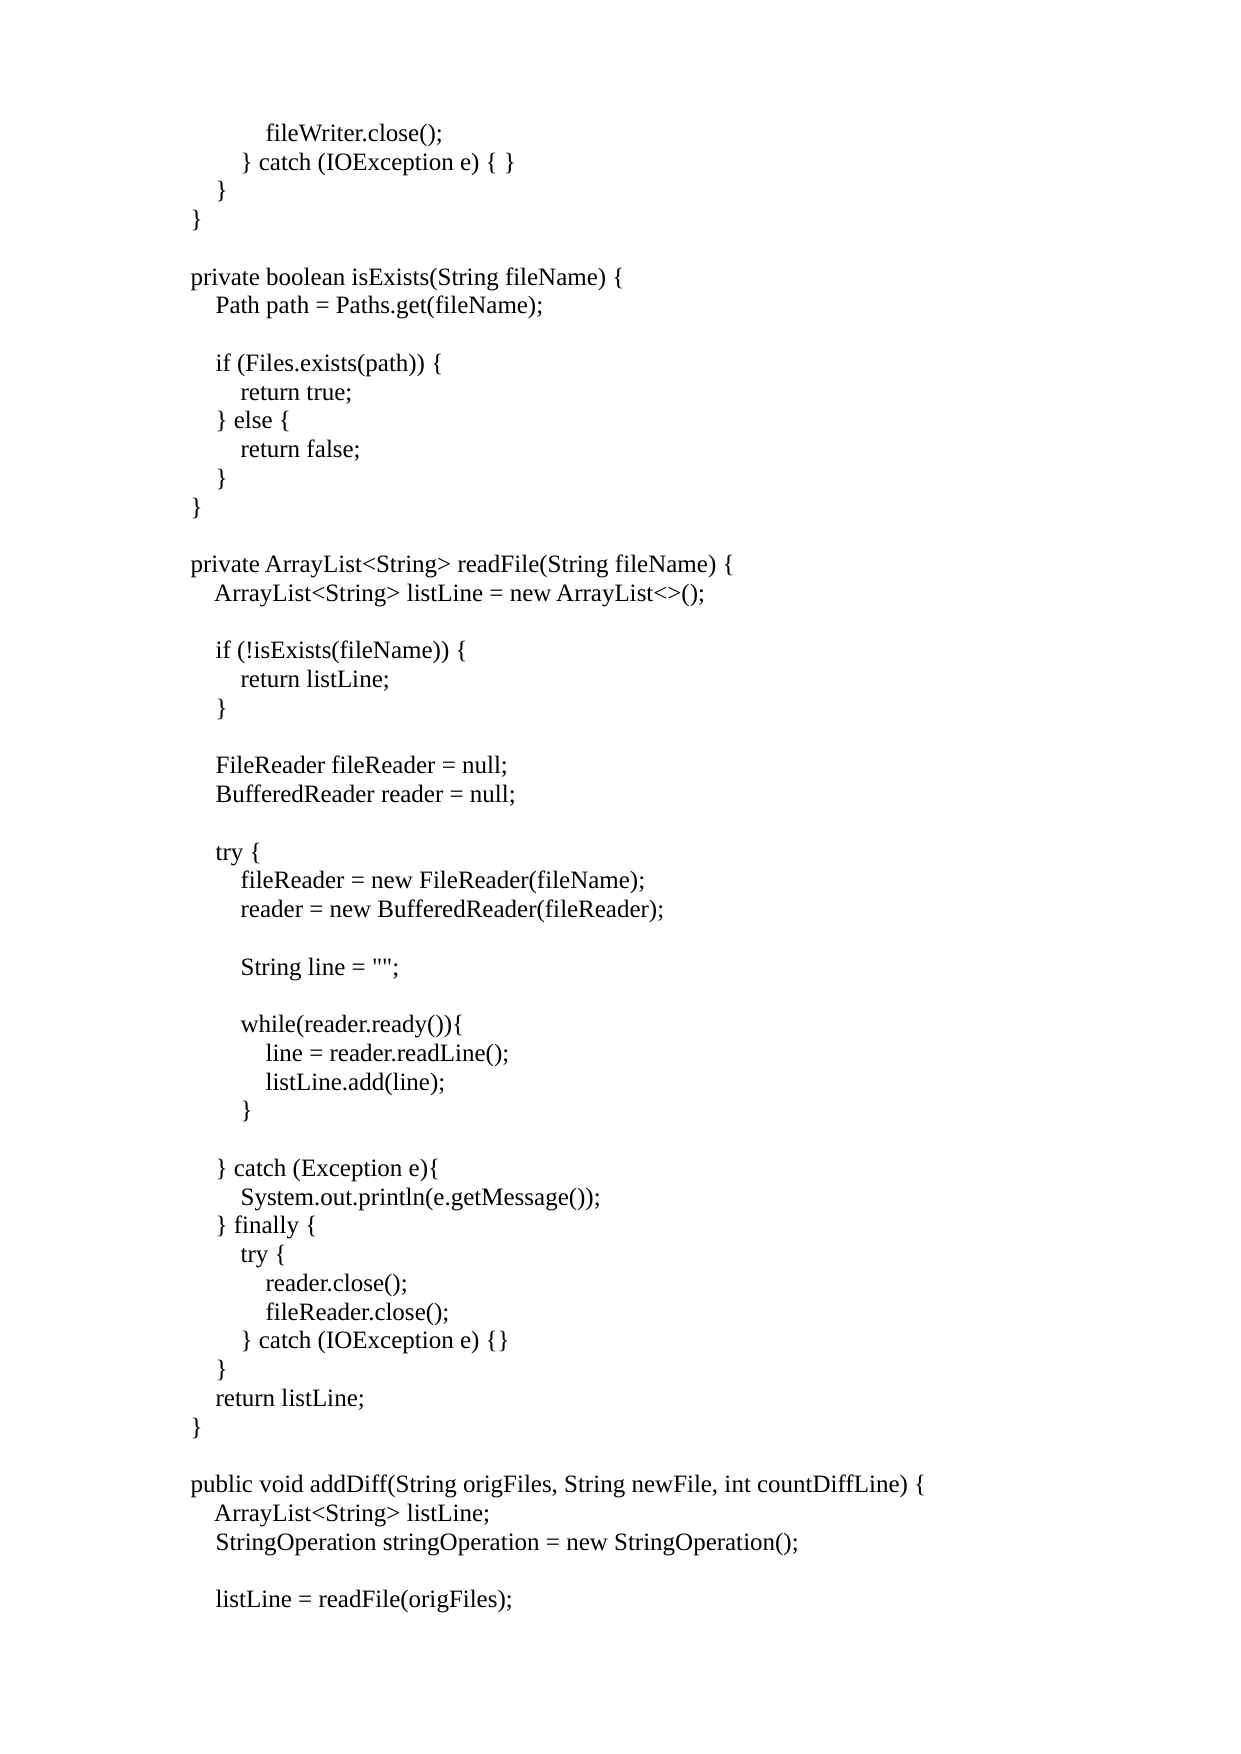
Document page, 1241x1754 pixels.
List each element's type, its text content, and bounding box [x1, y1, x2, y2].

text try { [118, 837, 1122, 866]
text BufferedReader reader = null; [118, 779, 1122, 808]
text Path path = Paths.get(fileName); [118, 291, 1122, 319]
text System.out.println(e.getMessage()); [118, 1182, 1122, 1211]
text reader.close(); [118, 1268, 1122, 1297]
text FileReader fileReader = null; [118, 751, 1122, 779]
text try { [118, 1239, 1122, 1268]
text if (Files.exists(path)) { [118, 348, 1122, 377]
text } [118, 463, 1122, 492]
text public void addDiff(String origFiles, String newFile, int countDiffLine) { [118, 1469, 1122, 1498]
text if (!isExists(fileName)) { [118, 636, 1122, 664]
text } catch (IOException e) { } [118, 147, 1122, 176]
text return false; [118, 434, 1122, 463]
text fileWriter.close(); [118, 118, 1122, 147]
text return listLine; [118, 664, 1122, 693]
text listLine = readFile(origFiles); [118, 1584, 1122, 1613]
text } [118, 1096, 1122, 1124]
text fileReader = new FileReader(fileName); [118, 866, 1122, 894]
text } [118, 204, 1122, 233]
text while(reader.ready()){ [118, 1009, 1122, 1038]
text StringOperation stringOperation = new StringOperation(); [118, 1527, 1122, 1556]
text } [118, 1354, 1122, 1383]
text } finally { [118, 1211, 1122, 1239]
text private boolean isExists(String fileName) { [118, 262, 1122, 291]
text fileReader.close(); [118, 1297, 1122, 1326]
text } [118, 1412, 1122, 1441]
text return listLine; [118, 1383, 1122, 1412]
text } [118, 693, 1122, 722]
text ArrayList<String> listLine; [118, 1498, 1122, 1527]
text return true; [118, 377, 1122, 406]
text } [118, 492, 1122, 521]
text line = reader.readLine(); [118, 1038, 1122, 1067]
text reader = new BufferedReader(fileReader); [118, 894, 1122, 923]
text } catch (IOException e) {} [118, 1326, 1122, 1354]
text } else { [118, 406, 1122, 434]
text } [118, 176, 1122, 204]
text String line = ""; [118, 952, 1122, 981]
text private ArrayList<String> readFile(String fileName) { [118, 549, 1122, 578]
text } catch (Exception e){ [118, 1153, 1122, 1182]
text ArrayList<String> listLine = new ArrayList<>(); [118, 578, 1122, 607]
text listLine.add(line); [118, 1067, 1122, 1096]
